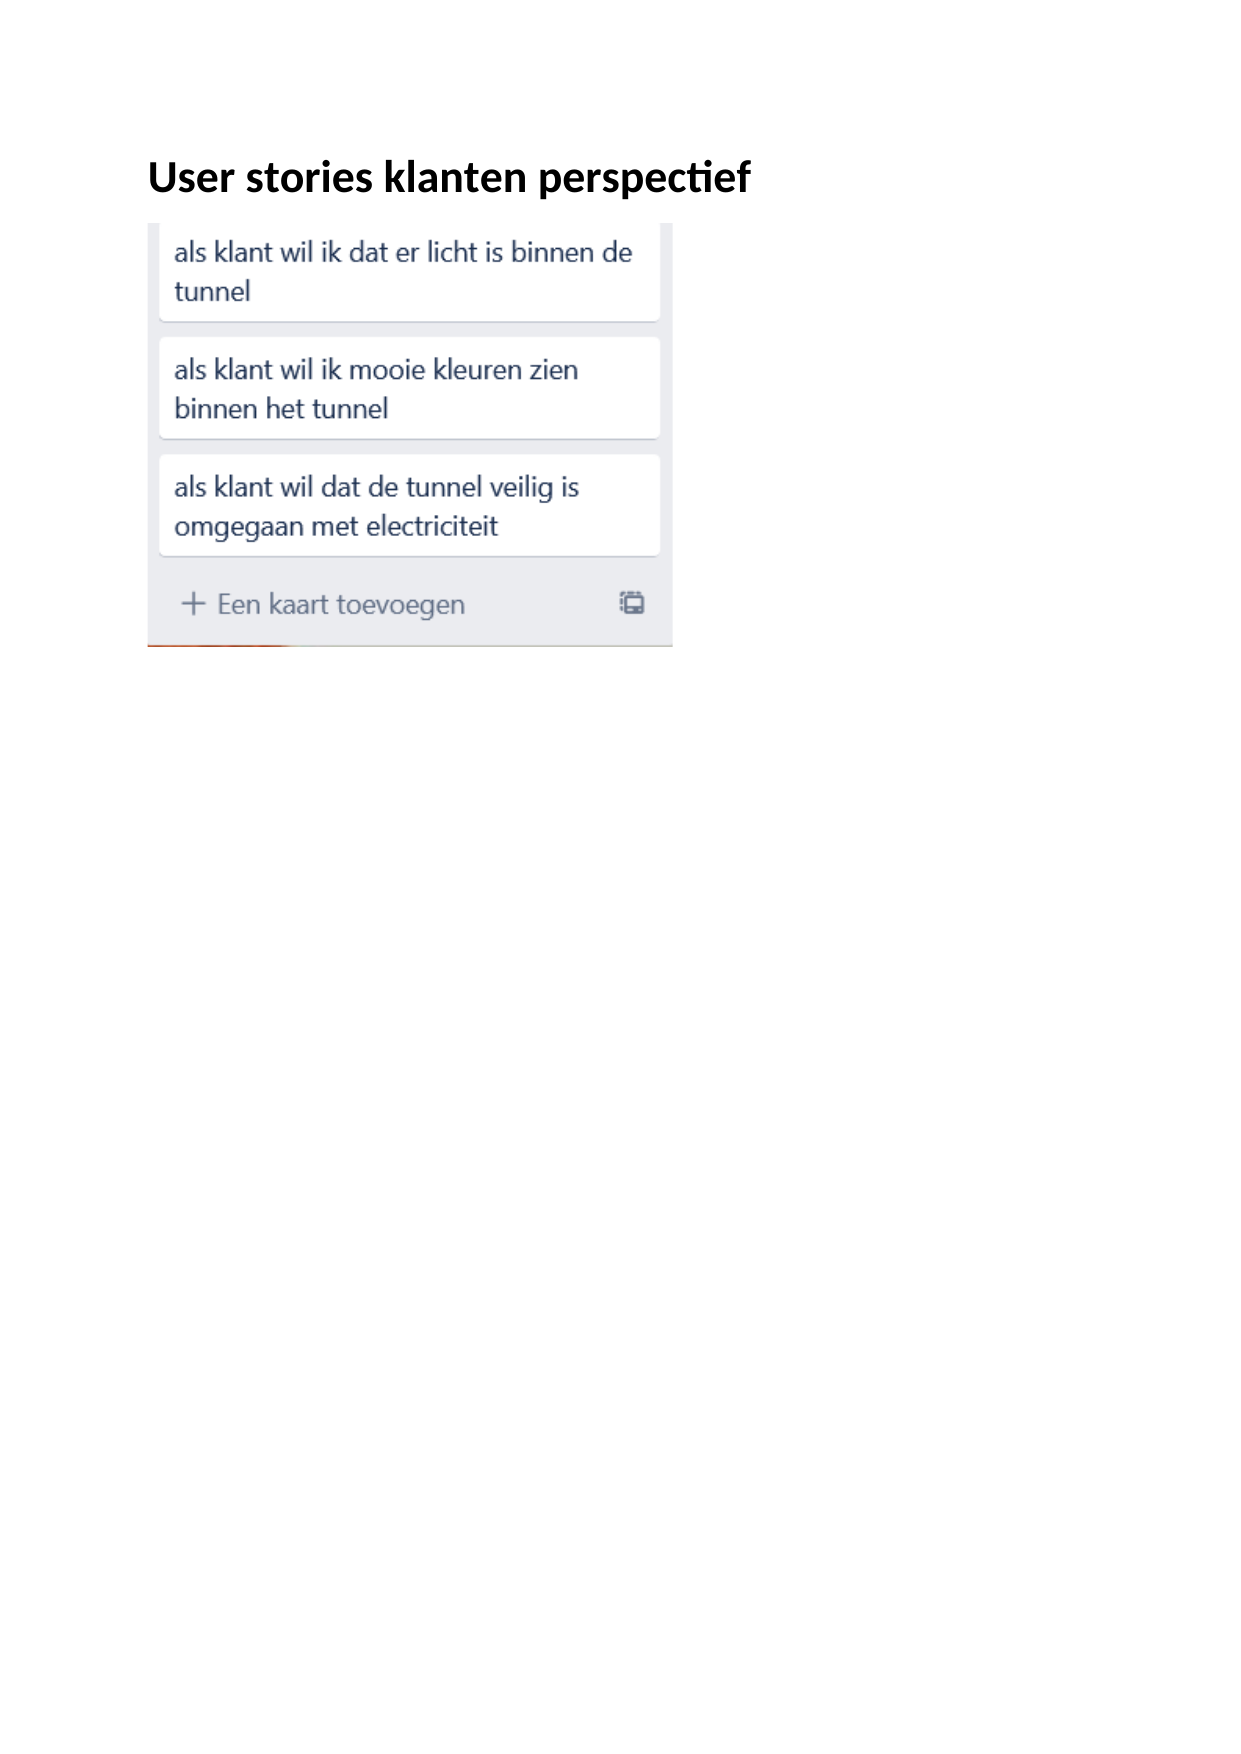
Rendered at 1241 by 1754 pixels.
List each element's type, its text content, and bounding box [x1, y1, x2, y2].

text User stories klanten perspectief [148, 148, 1093, 203]
